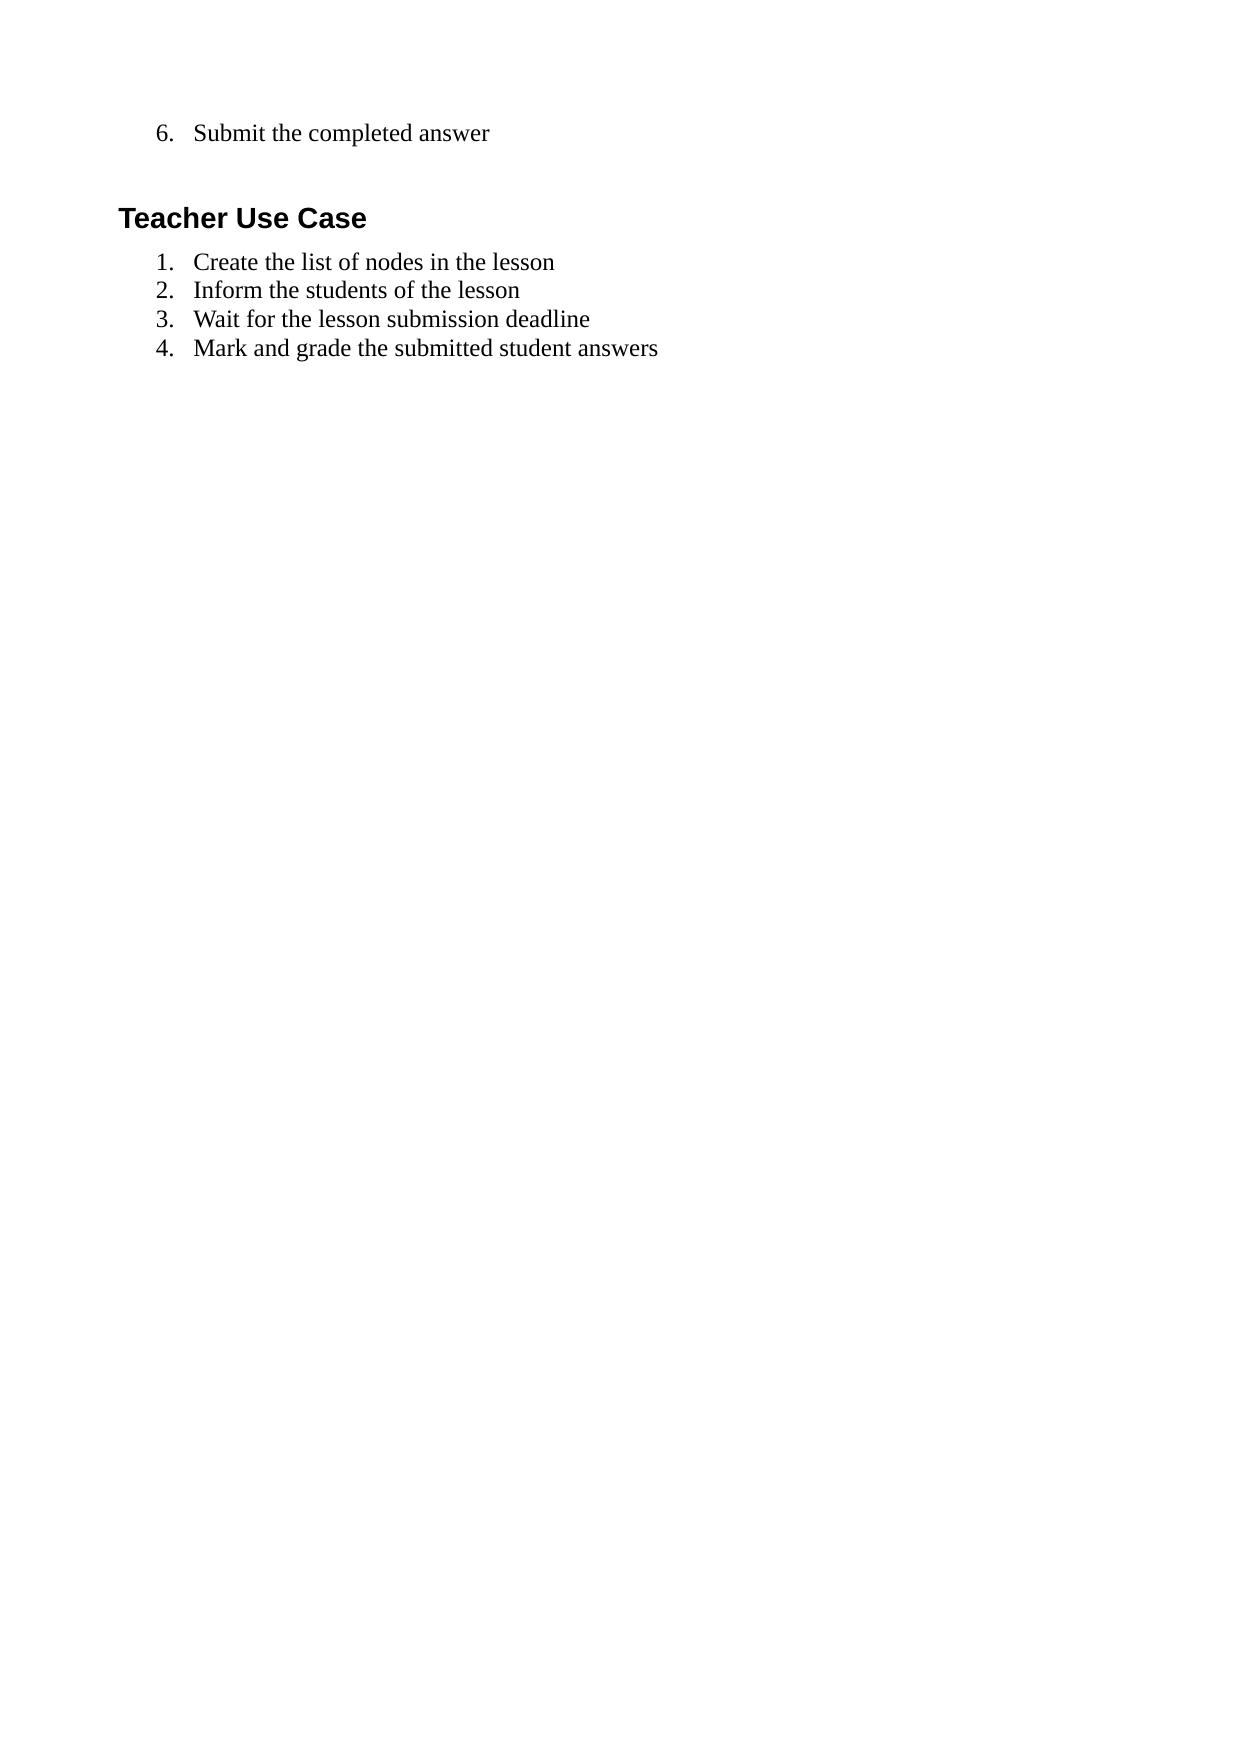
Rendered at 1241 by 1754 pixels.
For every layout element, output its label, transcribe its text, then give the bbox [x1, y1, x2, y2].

list Wait for the lesson submission deadline [156, 304, 1122, 333]
list Mark and grade the submitted student answers [156, 333, 1122, 362]
subtitle Teacher Use Case [118, 201, 1122, 234]
list Inform the students of the lesson [156, 275, 1122, 304]
list Create the list of nodes in the lesson [156, 247, 1122, 275]
list Submit the completed answer [156, 118, 1122, 147]
